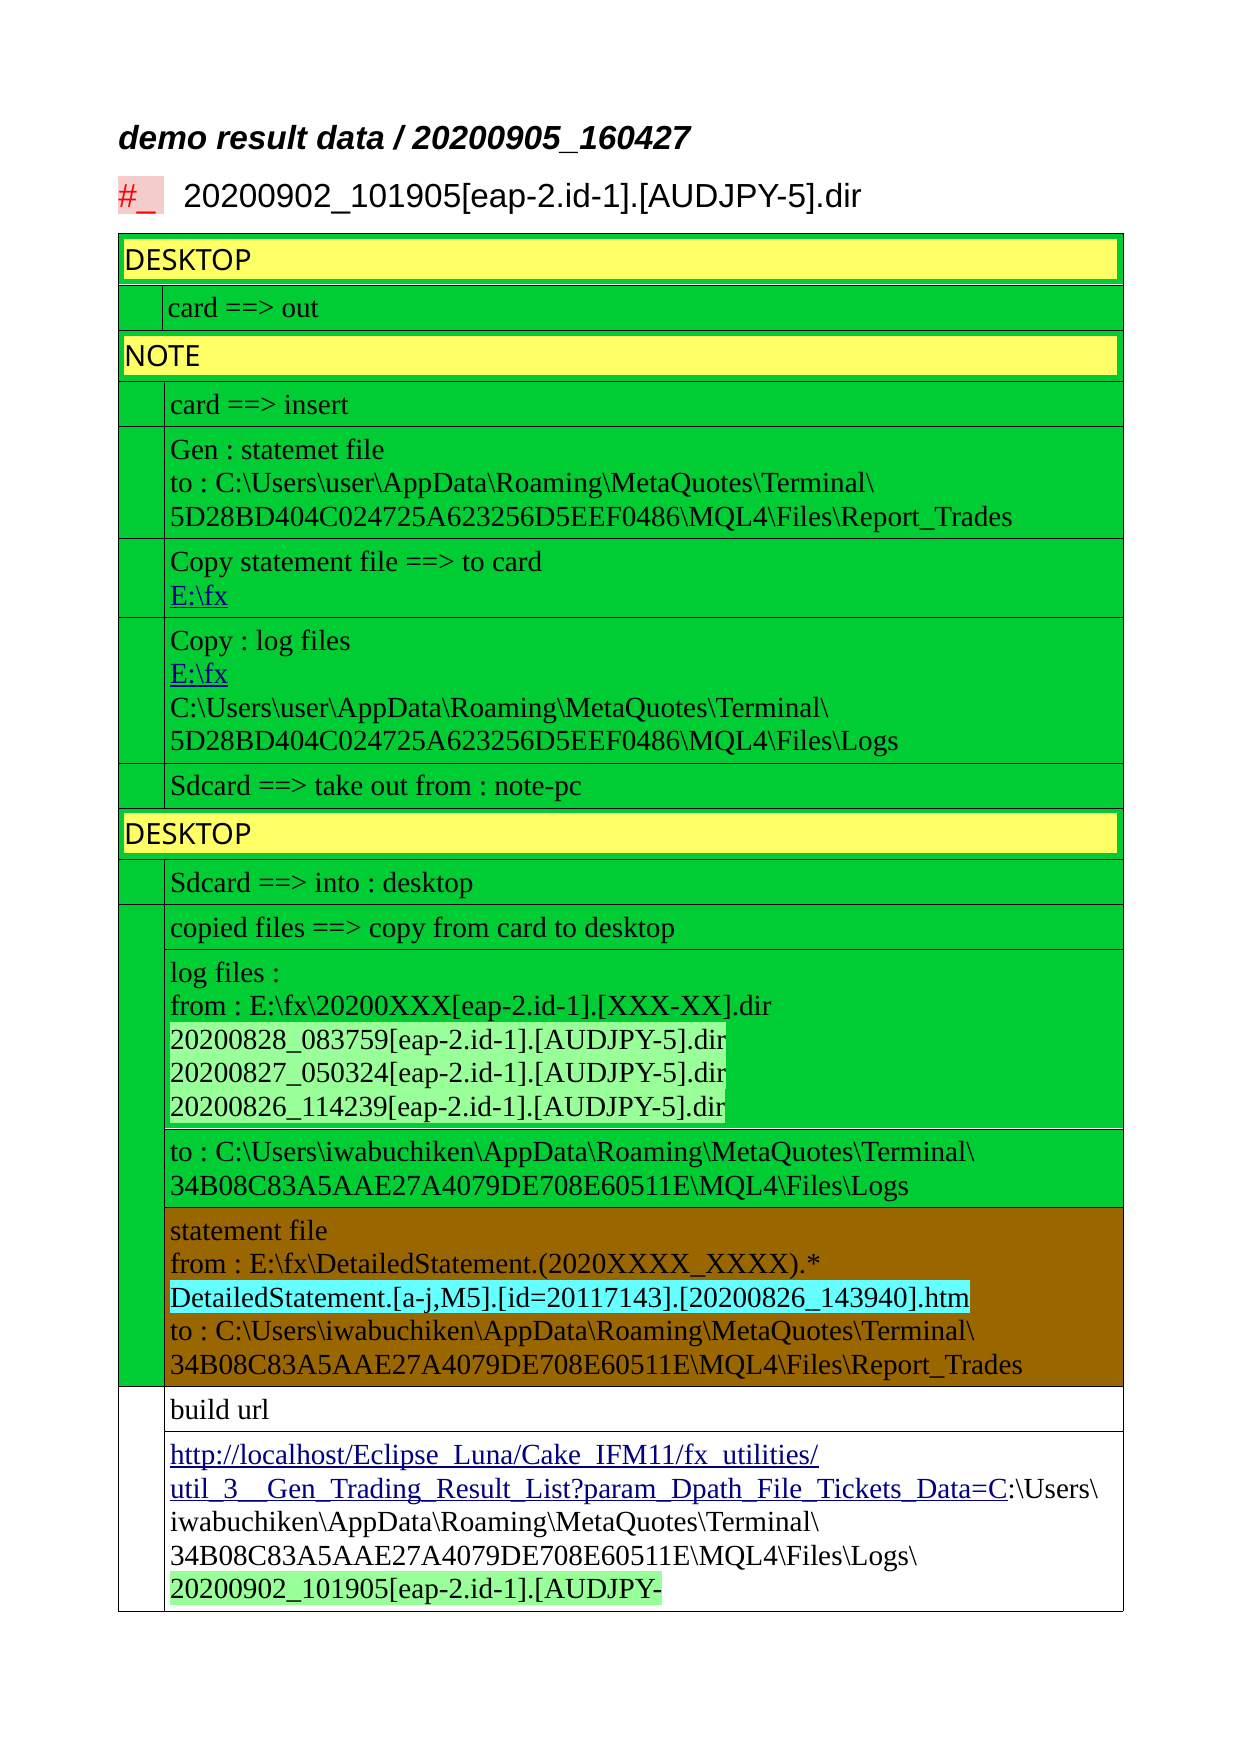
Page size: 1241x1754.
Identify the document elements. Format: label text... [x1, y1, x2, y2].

text demo result data / 20200905_160427 [118, 118, 1122, 157]
table_cell copied files ==> copy from card to desktop [165, 905, 1123, 949]
table_cell [119, 905, 164, 1386]
text #_ 20200902_101905[eap-2.id-1].[AUDJPY-5].dir [118, 176, 1122, 214]
table_cell http://localhost/Eclipse_Luna/Cake_IFM11/fx_utilities/util_3__Gen_Trading_Result_List?param_Dpath_File_Tickets_Data=C:\Users\iwabuchiken\AppData\Roaming\MetaQuotes\Terminal\34B08C83A5AAE27A4079DE708E60511E\MQL4\Files\Logs\20200902_101905[eap-2.id-1].[AUDJPY- [165, 1432, 1123, 1611]
table_cell Gen : statemet file to : C:\Users\user\AppData\Roaming\MetaQuotes\Terminal\5D28BD404C024725A623256D5EEF0486\MQL4\Files\Report_Trades [165, 427, 1123, 538]
table_cell card ==> out [163, 286, 1123, 330]
table_cell NOTE [119, 331, 1123, 381]
table_cell [119, 539, 164, 617]
table_cell Copy statement file ==> to card E:\fx [165, 539, 1123, 617]
table_header DESKTOP [119, 234, 1123, 284]
table_cell [119, 427, 164, 538]
table_cell Sdcard ==> into : desktop [165, 860, 1123, 904]
table_cell to : C:\Users\iwabuchiken\AppData\Roaming\MetaQuotes\Terminal\34B08C83A5AAE27A4079DE708E60511E\MQL4\Files\Logs [165, 1130, 1123, 1207]
table_cell [119, 286, 162, 330]
table_cell [119, 618, 164, 763]
table_cell [119, 382, 164, 426]
table_cell log files : from : E:\fx\20200XXX[eap-2.id-1].[XXX-XX].dir 20200828_083759[eap-2.id-1].[AUDJPY-5].dir 20200827_050324[eap-2.id-1].[AUDJPY-5].dir 20200826_114239[eap-2.id-1].[AUDJPY-5].dir [165, 950, 1123, 1128]
table_cell statement file from : E:\fx\DetailedStatement.(2020XXXX_XXXX).* DetailedStatement.[a-j,M5].[id=20117143].[20200826_143940].htm to : C:\Users\iwabuchiken\AppData\Roaming\MetaQuotes\Terminal\34B08C83A5AAE27A4079DE708E60511E\MQL4\Files\Report_Trades [165, 1208, 1123, 1386]
table_cell [119, 860, 164, 904]
table_cell card ==> insert [165, 382, 1123, 426]
table_cell [119, 764, 164, 808]
table_cell build url [165, 1387, 1123, 1431]
table_cell Sdcard ==> take out from : note-pc [165, 764, 1123, 808]
table_cell DESKTOP [119, 809, 1123, 859]
table_cell Copy : log files E:\fx C:\Users\user\AppData\Roaming\MetaQuotes\Terminal\5D28BD404C024725A623256D5EEF0486\MQL4\Files\Logs [165, 618, 1123, 763]
table_cell [119, 1387, 164, 1611]
